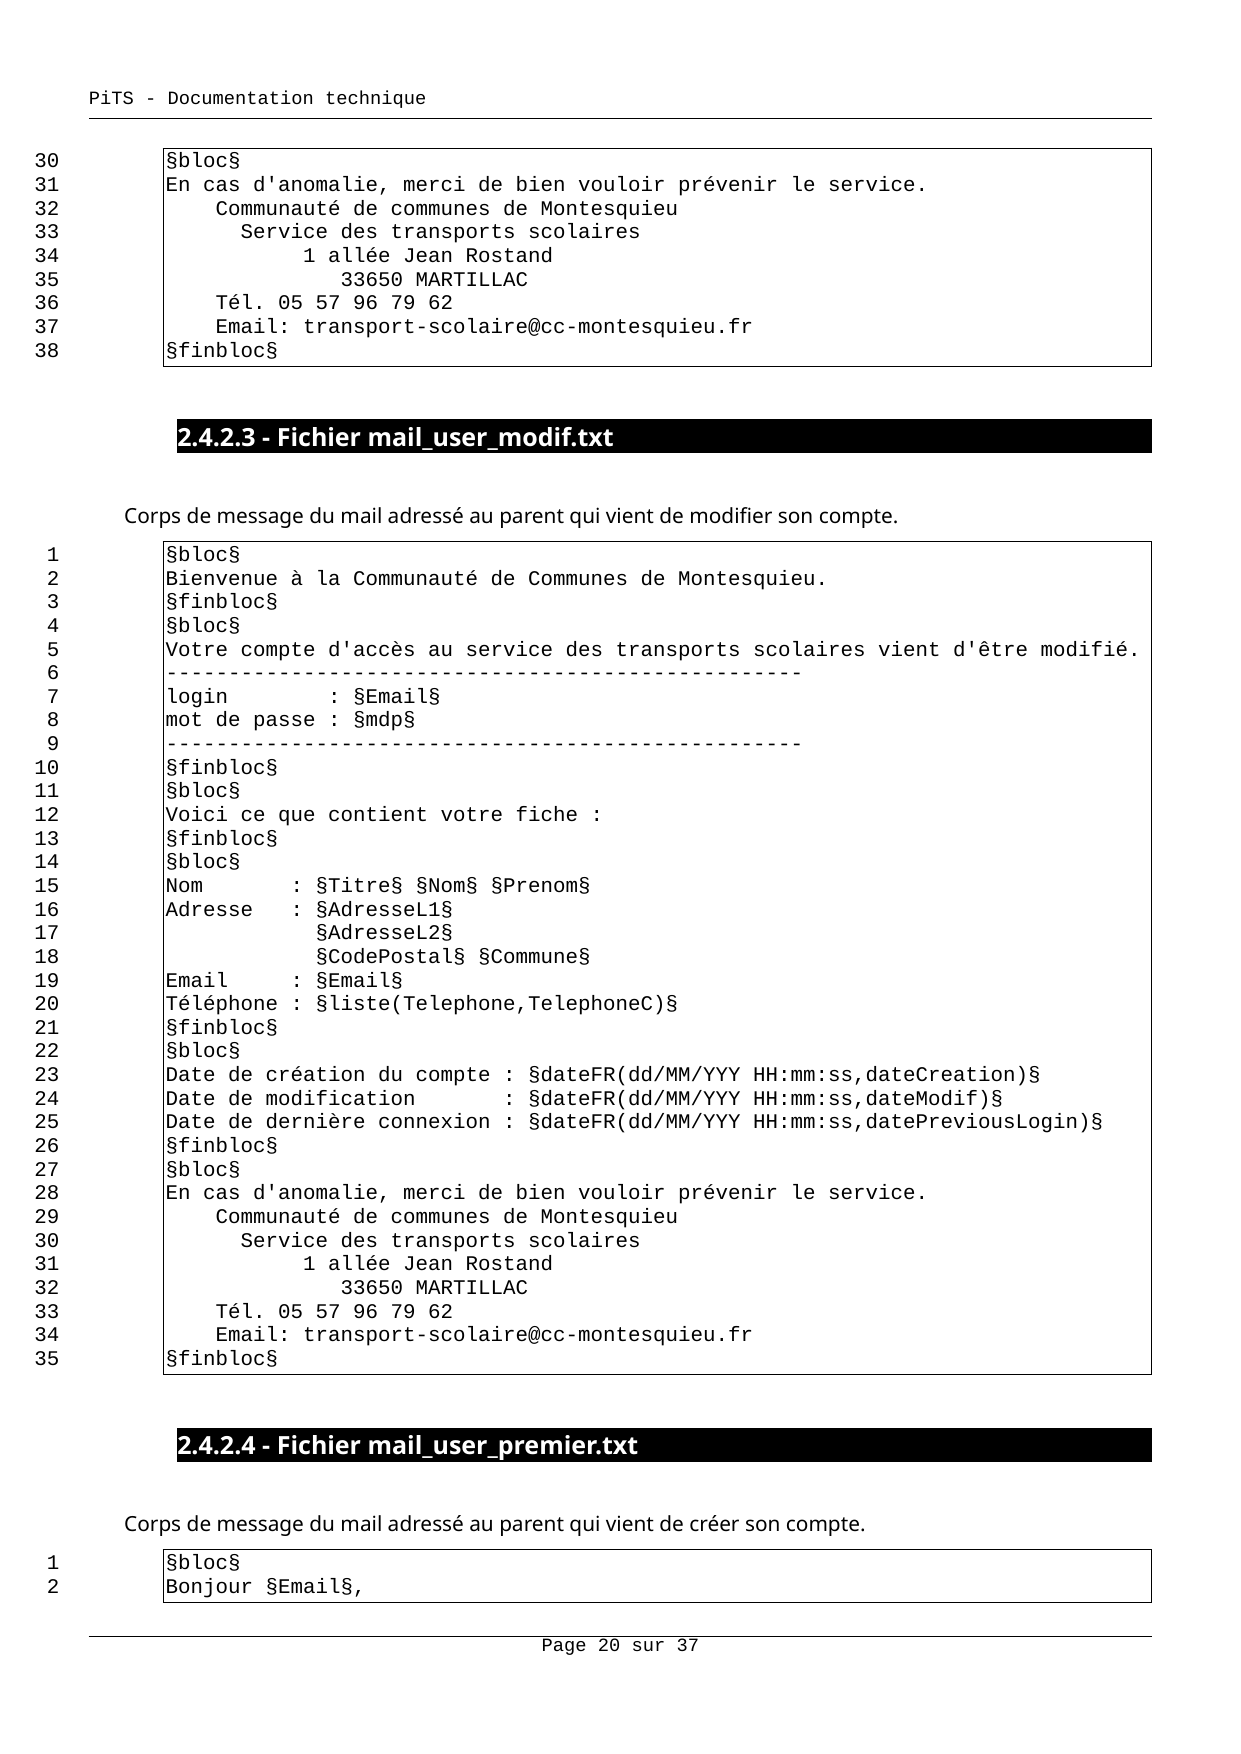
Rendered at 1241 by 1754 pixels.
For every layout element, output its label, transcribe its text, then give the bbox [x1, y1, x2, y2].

text login : §Email§ [164, 683, 1151, 706]
text Nom : §Titre§ §Nom§ §Prenom§ [164, 872, 1151, 896]
text Corps de message du mail adressé au parent qui vient de modifier son compte. [88, 501, 1152, 529]
text §finbloc§ [164, 825, 1151, 848]
text Adresse : §AdresseL1§ [164, 896, 1151, 919]
text Tél. 05 57 96 79 62 [164, 289, 1151, 313]
text Votre compte d'accès au service des transports scolaires vient d'être modifié. [164, 636, 1151, 659]
text Tél. 05 57 96 79 62 [164, 1298, 1151, 1321]
subtitle Fichier mail_user_premier.txt [177, 1428, 1152, 1462]
text Date de dernière connexion : §dateFR(dd/MM/YYY HH:mm:ss,datePreviousLogin)§ [164, 1108, 1151, 1132]
text §bloc§ [164, 149, 1151, 171]
text §finbloc§ [164, 1345, 1151, 1374]
text --------------------------------------------------- [164, 659, 1151, 683]
subtitle Fichier mail_user_modif.txt [177, 419, 1152, 453]
text --------------------------------------------------- [164, 730, 1151, 754]
text §CodePostal§ §Commune§ [164, 943, 1151, 967]
text §bloc§ [164, 1550, 1151, 1573]
text Téléphone : §liste(Telephone,TelephoneC)§ [164, 990, 1151, 1014]
text §finbloc§ [164, 1132, 1151, 1156]
text mot de passe : §mdp§ [164, 706, 1151, 730]
text §bloc§ [164, 777, 1151, 801]
text Bonjour §Email§, [164, 1573, 1151, 1602]
text §bloc§ [164, 612, 1151, 636]
text Service des transports scolaires [164, 1227, 1151, 1250]
text 33650 MARTILLAC [164, 266, 1151, 289]
text Date de création du compte : §dateFR(dd/MM/YYY HH:mm:ss,dateCreation)§ [164, 1061, 1151, 1085]
text Bienvenue à la Communauté de Communes de Montesquieu. [164, 564, 1151, 588]
text §bloc§ [164, 542, 1151, 564]
text En cas d'anomalie, merci de bien vouloir prévenir le service. [164, 171, 1151, 195]
text Corps de message du mail adressé au parent qui vient de créer son compte. [88, 1509, 1152, 1537]
text Service des transports scolaires [164, 218, 1151, 242]
text Date de modification : §dateFR(dd/MM/YYY HH:mm:ss,dateModif)§ [164, 1085, 1151, 1108]
text §AdresseL2§ [164, 919, 1151, 943]
text §finbloc§ [164, 337, 1151, 366]
text Email: transport-scolaire@cc-montesquieu.fr [164, 1321, 1151, 1345]
text Email: transport-scolaire@cc-montesquieu.fr [164, 313, 1151, 337]
text 33650 MARTILLAC [164, 1274, 1151, 1298]
text Communauté de communes de Montesquieu [164, 1203, 1151, 1227]
text §bloc§ [164, 848, 1151, 872]
text §bloc§ [164, 1037, 1151, 1061]
text §finbloc§ [164, 754, 1151, 777]
text §finbloc§ [164, 588, 1151, 612]
text 1 allée Jean Rostand [164, 1250, 1151, 1274]
text Voici ce que contient votre fiche : [164, 801, 1151, 825]
text §bloc§ [164, 1156, 1151, 1179]
text 1 allée Jean Rostand [164, 242, 1151, 266]
text En cas d'anomalie, merci de bien vouloir prévenir le service. [164, 1179, 1151, 1203]
text Communauté de communes de Montesquieu [164, 195, 1151, 218]
text Email : §Email§ [164, 967, 1151, 990]
text §finbloc§ [164, 1014, 1151, 1037]
